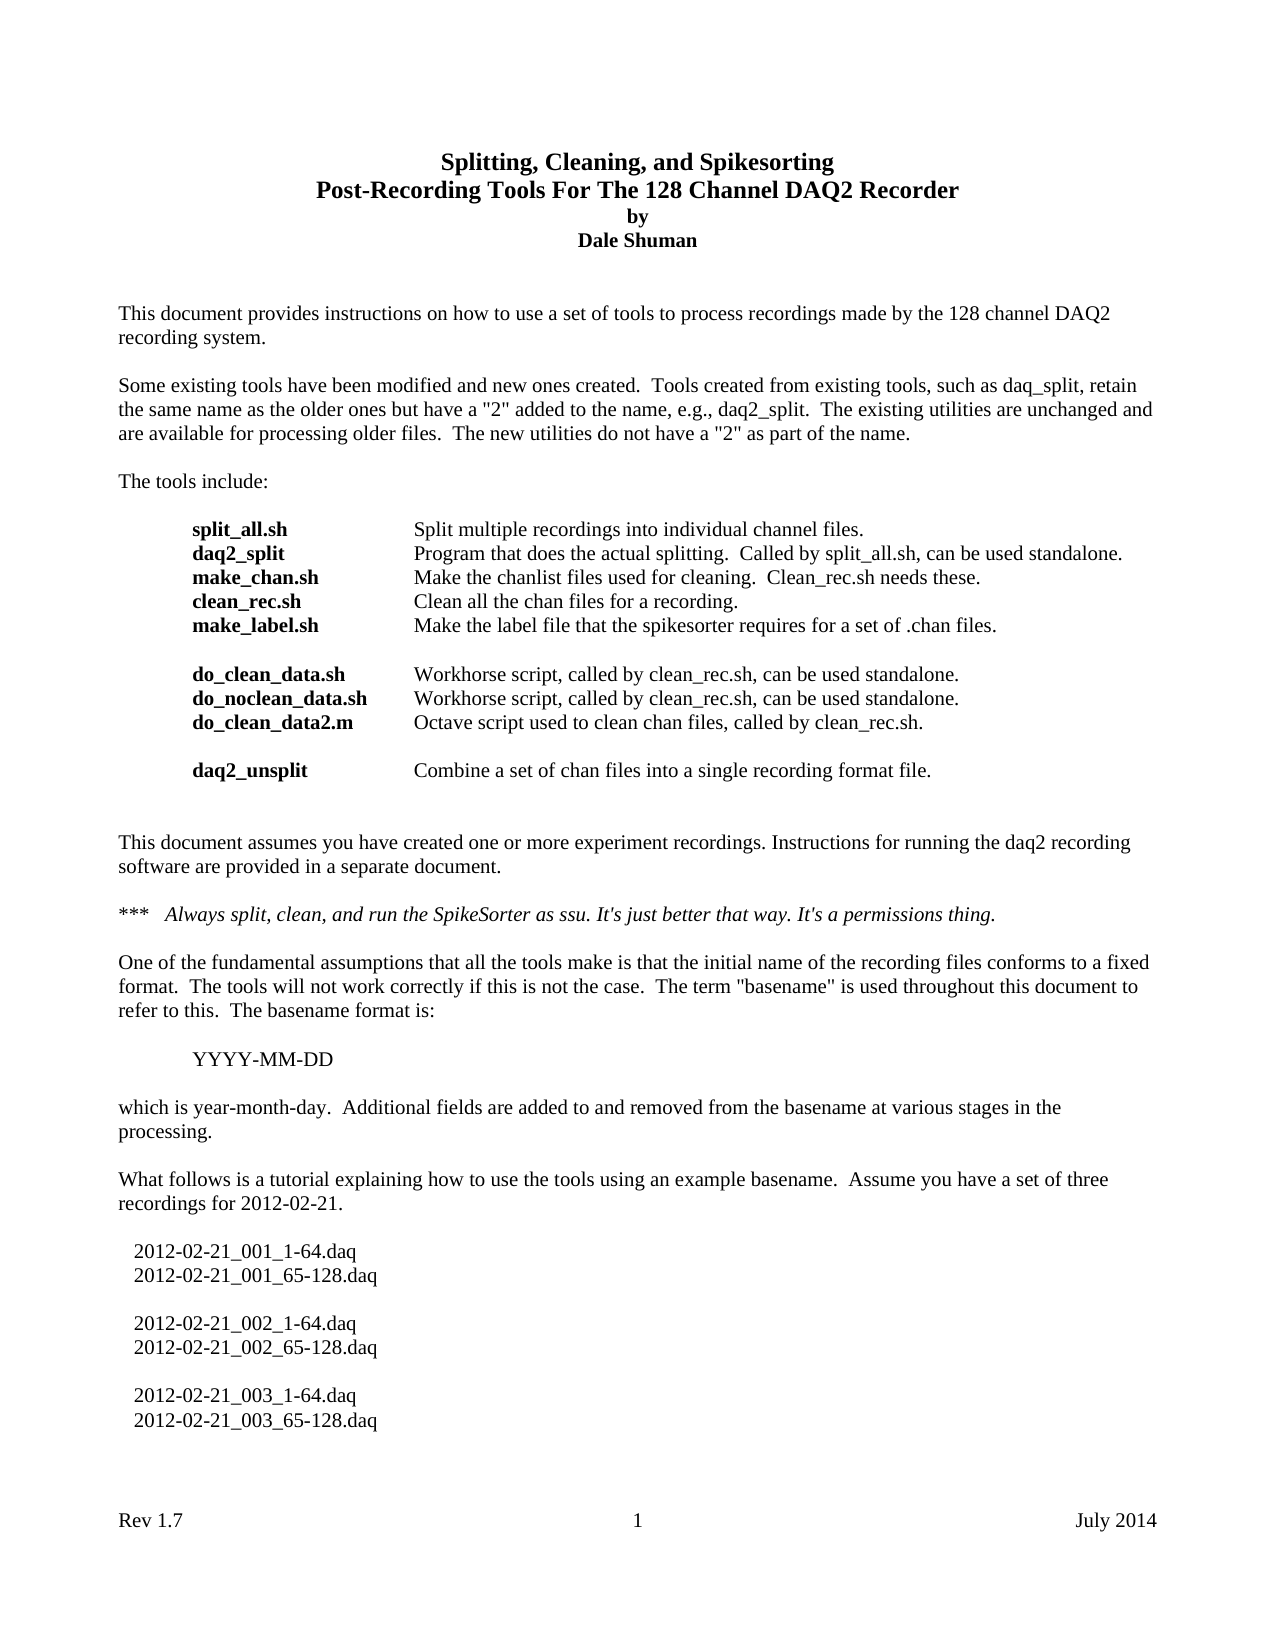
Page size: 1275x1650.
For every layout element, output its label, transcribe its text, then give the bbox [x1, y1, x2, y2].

text Some existing tools have been modified and new ones created. Tools created from existing tools, such as daq_split, retain the same name as the older ones but have a "2" added to the name, e.g., daq2_split. The existing utilities are unchanged and are available for processing older files. The new utilities do not have a "2" as part of the name. [118, 373, 1157, 445]
text One of the fundamental assumptions that all the tools make is that the initial name of the recording files conforms to a fixed format. The tools will not work correctly if this is not the case. The term "basename" is used throughout this document to refer to this. The basename format is: [118, 950, 1157, 1022]
text 2012-02-21_001_65-128.daq [118, 1263, 1157, 1287]
text Post-Recording Tools For The 128 Channel DAQ2 Recorder [118, 176, 1157, 204]
text This document provides instructions on how to use a set of tools to process recordings made by the 128 channel DAQ2 recording system. [118, 301, 1157, 349]
text 2012-02-21_002_65-128.daq [118, 1335, 1157, 1359]
text do_noclean_data.sh Workhorse script, called by clean_rec.sh, can be used standalone. [118, 686, 1157, 710]
text 2012-02-21_003_65-128.daq [118, 1407, 1157, 1432]
text YYYY-MM-DD [118, 1047, 1157, 1071]
text which is year-month-day. Additional fields are added to and removed from the basename at various stages in the processing. [118, 1095, 1157, 1143]
text The tools include: [118, 469, 1157, 493]
text Dale Shuman [118, 228, 1157, 252]
text Splitting, Cleaning, and Spikesorting [118, 147, 1157, 176]
text do_clean_data2.m Octave script used to clean chan files, called by clean_rec.sh. [118, 710, 1157, 734]
text 2012-02-21_001_1-64.daq [118, 1239, 1157, 1263]
text What follows is a tutorial explaining how to use the tools using an example basename. Assume you have a set of three recordings for 2012-02-21. [118, 1167, 1157, 1215]
text do_clean_data.sh Workhorse script, called by clean_rec.sh, can be used standalone. [118, 662, 1157, 686]
text daq2_split Program that does the actual splitting. Called by split_all.sh, can be used standalone. [118, 541, 1157, 565]
text make_label.sh Make the label file that the spikesorter requires for a set of .chan files. [118, 613, 1157, 637]
text by [118, 204, 1157, 228]
text split_all.sh Split multiple recordings into individual channel files. [118, 517, 1157, 541]
text This document assumes you have created one or more experiment recordings. Instructions for running the daq2 recording software are provided in a separate document. [118, 830, 1157, 878]
text 2012-02-21_003_1-64.daq [118, 1383, 1157, 1407]
text daq2_unsplit Combine a set of chan files into a single recording format file. [118, 758, 1157, 782]
text *** Always split, clean, and run the SpikeSorter as ssu. It's just better that way. It's a permissions thing. [118, 902, 1157, 926]
text clean_rec.sh Clean all the chan files for a recording. [118, 589, 1157, 613]
text 2012-02-21_002_1-64.daq [118, 1311, 1157, 1335]
text make_chan.sh Make the chanlist files used for cleaning. Clean_rec.sh needs these. [118, 565, 1157, 589]
